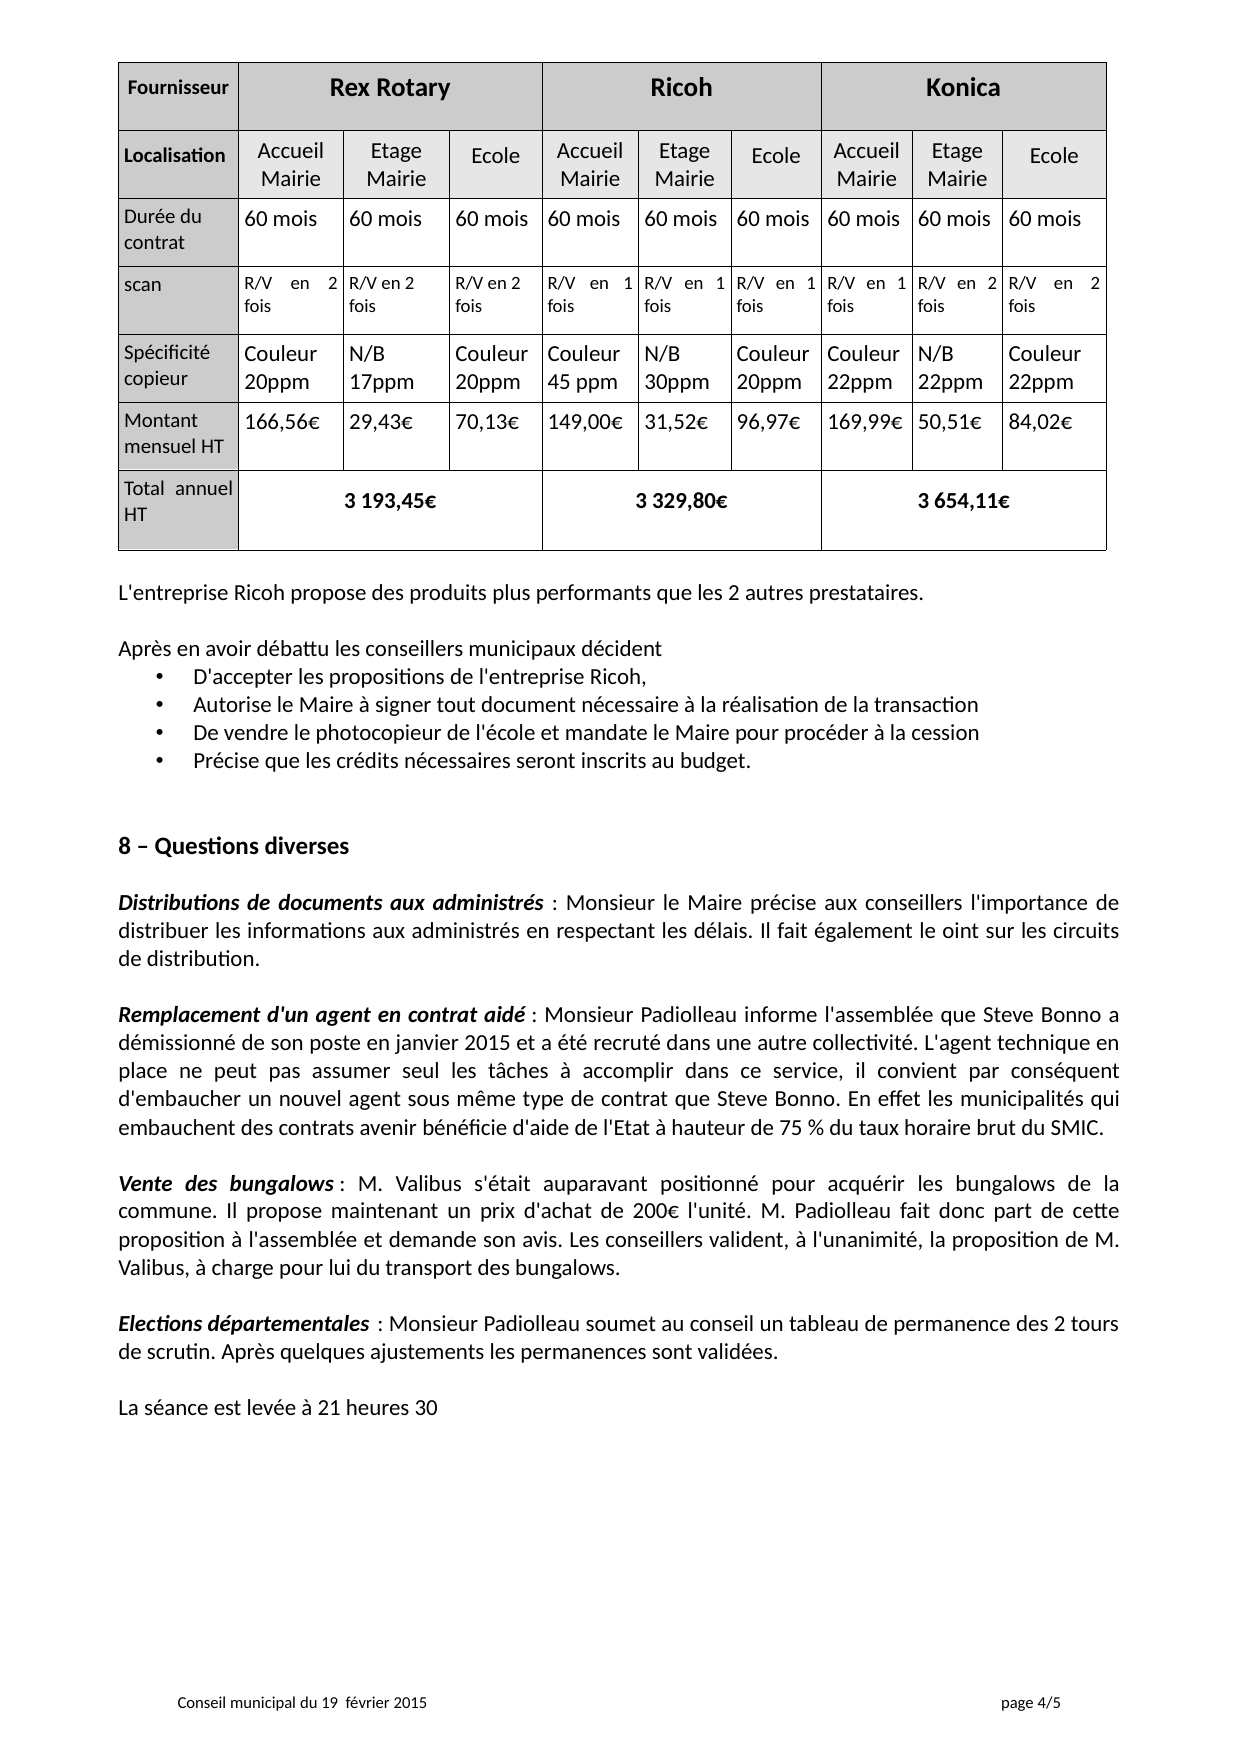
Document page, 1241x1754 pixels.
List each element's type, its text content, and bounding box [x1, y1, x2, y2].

text L'entreprise Ricoh propose des produits plus performants que les 2 autres prestataires. [118, 578, 1120, 606]
table_cell R/V en 2 fois [913, 267, 1002, 334]
text Remplacement d'un agent en contrat aidé : Monsieur Padiolleau informe l'assemblée que Steve Bonno a démissionné de son poste en janvier 2015 et a été recruté dans une autre collectivité. L'agent technique en place ne peut pas assumer seul les tâches à accomplir dans ce service, il convient par conséquent d'embaucher un nouvel agent sous même type de contrat que Steve Bonno. En effet les municipalités qui embauchent des contrats avenir bénéficie d'aide de l'Etat à hauteur de 75 % du taux horaire brut du SMIC. [118, 1001, 1120, 1141]
table_cell N/B 30ppm [639, 335, 731, 402]
table_header Rex Rotary [239, 63, 542, 130]
table_cell R/V en 1 fois [732, 267, 821, 334]
table_cell Accueil Mairie [543, 131, 638, 198]
table_cell N/B 17ppm [344, 335, 449, 402]
table_cell 50,51€ [913, 403, 1002, 469]
table_cell Etage Mairie [913, 131, 1002, 198]
table_cell 3 329,80€ [543, 471, 821, 549]
table_cell Etage Mairie [639, 131, 731, 198]
table_cell Accueil Mairie [239, 131, 343, 198]
table_cell 60 mois [1003, 199, 1106, 266]
table_cell 60 mois [639, 199, 731, 266]
table_cell Couleur 20ppm [732, 335, 821, 402]
table_cell 60 mois [239, 199, 343, 266]
table_header Konica [822, 63, 1106, 130]
list D'accepter les propositions de l'entreprise Ricoh, [156, 662, 1120, 690]
table_cell Couleur 22ppm [1003, 335, 1106, 402]
table_cell 29,43€ [344, 403, 449, 469]
table_cell R/V en 1 fois [822, 267, 912, 334]
table_cell scan [119, 267, 238, 334]
table_cell Montant mensuel HT [119, 403, 238, 469]
table_cell 70,13€ [450, 403, 542, 469]
table_cell Localisation [119, 131, 238, 198]
table_cell Spécificité copieur [119, 335, 238, 402]
table_cell 60 mois [732, 199, 821, 266]
table_cell R/V en 2 fois [450, 267, 542, 334]
text 8 – Questions diverses [118, 830, 1120, 860]
table_cell 149,00€ [543, 403, 638, 469]
table_cell 60 mois [543, 199, 638, 266]
table_cell Etage Mairie [344, 131, 449, 198]
table_cell 3 654,11€ [822, 471, 1106, 549]
text Vente des bungalows : M. Valibus s'était auparavant positionné pour acquérir les bungalows de la commune. Il propose maintenant un prix d'achat de 200€ l'unité. M. Padiolleau fait donc part de cette proposition à l'assemblée et demande son avis. Les conseillers valident, à l'unanimité, la proposition de M. Valibus, à charge pour lui du transport des bungalows. [118, 1169, 1120, 1281]
table_cell Couleur 45 ppm [543, 335, 638, 402]
table_cell 169,99€ [822, 403, 912, 469]
table_cell Durée du contrat [119, 199, 238, 266]
table_cell Couleur 20ppm [450, 335, 542, 402]
table_cell R/V en 2 fois [1003, 267, 1106, 334]
table_cell 96,97€ [732, 403, 821, 469]
table_header Fournisseur [119, 63, 238, 130]
table_cell Ecole [1003, 131, 1106, 198]
table_cell 84,02€ [1003, 403, 1106, 469]
table_cell 60 mois [913, 199, 1002, 266]
list De vendre le photocopieur de l'école et mandate le Maire pour procéder à la cession [156, 718, 1120, 746]
table_cell R/V en 1 fois [543, 267, 638, 334]
table_cell R/V en 2 fois [239, 267, 343, 334]
table_cell Couleur 20ppm [239, 335, 343, 402]
table_cell 3 193,45€ [239, 471, 542, 549]
text Distributions de documents aux administrés : Monsieur le Maire précise aux conseillers l'importance de distribuer les informations aux administrés en respectant les délais. Il fait également le oint sur les circuits de distribution. [118, 888, 1120, 972]
table_cell Accueil Mairie [822, 131, 912, 198]
table_cell R/V en 2 fois [344, 267, 449, 334]
text La séance est levée à 21 heures 30 [118, 1393, 1120, 1421]
table_cell R/V en 1 fois [639, 267, 731, 334]
table_cell 31,52€ [639, 403, 731, 469]
table_cell N/B 22ppm [913, 335, 1002, 402]
table_cell 60 mois [822, 199, 912, 266]
list Précise que les crédits nécessaires seront inscrits au budget. [156, 746, 1120, 774]
text Après en avoir débattu les conseillers municipaux décident [118, 634, 1120, 662]
table_cell Ecole [450, 131, 542, 198]
table_cell 166,56€ [239, 403, 343, 469]
table_cell 60 mois [450, 199, 542, 266]
list Autorise le Maire à signer tout document nécessaire à la réalisation de la transaction [156, 690, 1120, 718]
table_cell 60 mois [344, 199, 449, 266]
text Elections départementales : Monsieur Padiolleau soumet au conseil un tableau de permanence des 2 tours de scrutin. Après quelques ajustements les permanences sont validées. [118, 1309, 1120, 1365]
table_cell Couleur 22ppm [822, 335, 912, 402]
table_cell Ecole [732, 131, 821, 198]
table_header Ricoh [543, 63, 821, 130]
table_cell Total annuel HT [119, 471, 238, 549]
